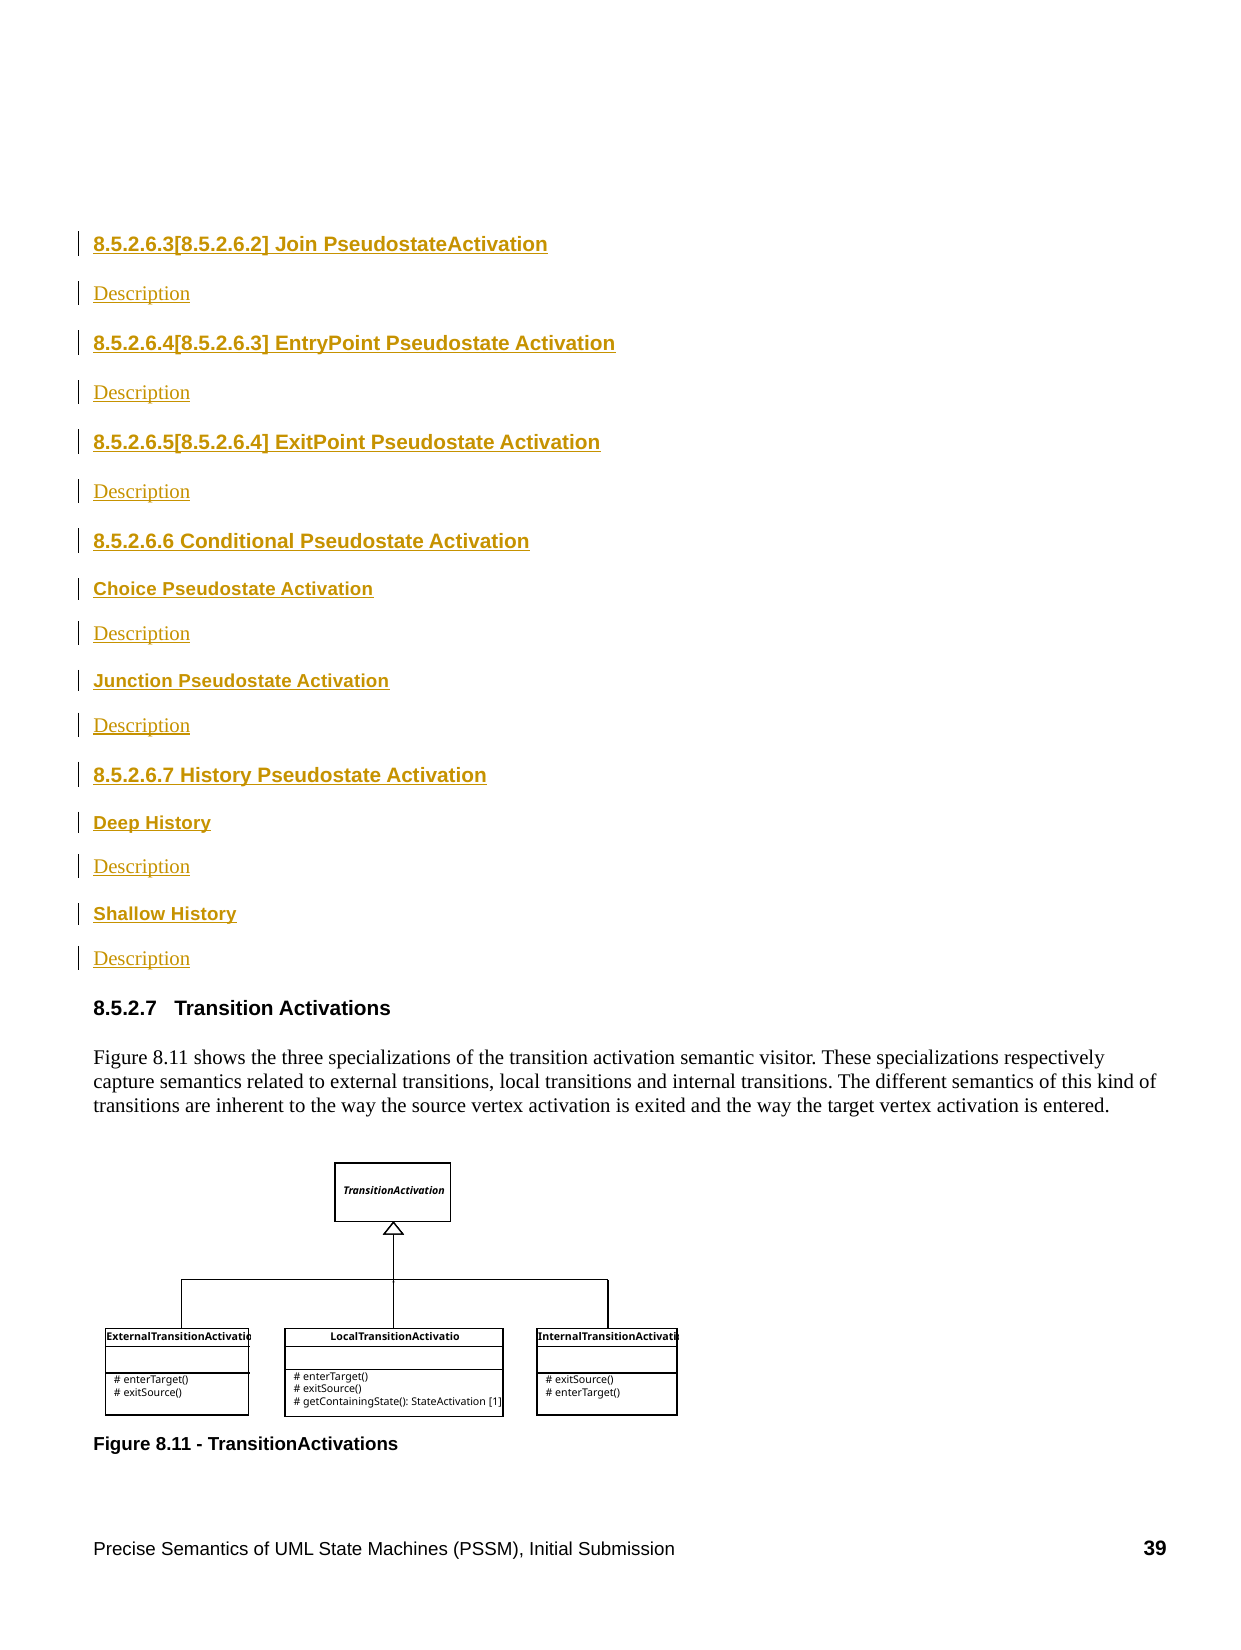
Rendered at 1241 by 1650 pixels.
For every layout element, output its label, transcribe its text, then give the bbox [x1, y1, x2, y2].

text Figure 8.11 - TransitionActivations [93, 1151, 692, 1454]
subtitle History Pseudostate Activation [93, 762, 1164, 787]
subtitle ExitPoint Pseudostate Activation [93, 429, 1164, 454]
text Description [93, 946, 1164, 970]
text Description [93, 380, 1164, 404]
subtitle Deep History [93, 812, 1164, 833]
subtitle Transition Activations [93, 995, 1164, 1020]
text Figure 8.11 shows the three specializations of the transition activation semantic visitor. These specializations respectively capture semantics related to external transitions, local transitions and internal transitions. The different semantics of this kind of transitions are inherent to the way the source vertex activation is exited and the way the target vertex activation is entered. [93, 1045, 1164, 1117]
subtitle Shallow History [93, 903, 1164, 925]
subtitle EntryPoint Pseudostate Activation [93, 330, 1164, 355]
text Description [93, 479, 1164, 503]
subtitle Choice Pseudostate Activation [93, 578, 1164, 600]
text Description [93, 854, 1164, 878]
text Description [93, 621, 1164, 645]
subtitle Join PseudostateActivation [93, 231, 1164, 256]
text Description [93, 712, 1164, 737]
text Description [93, 281, 1164, 305]
subtitle Conditional Pseudostate Activation [93, 528, 1164, 553]
subtitle Junction Pseudostate Activation [93, 670, 1164, 691]
